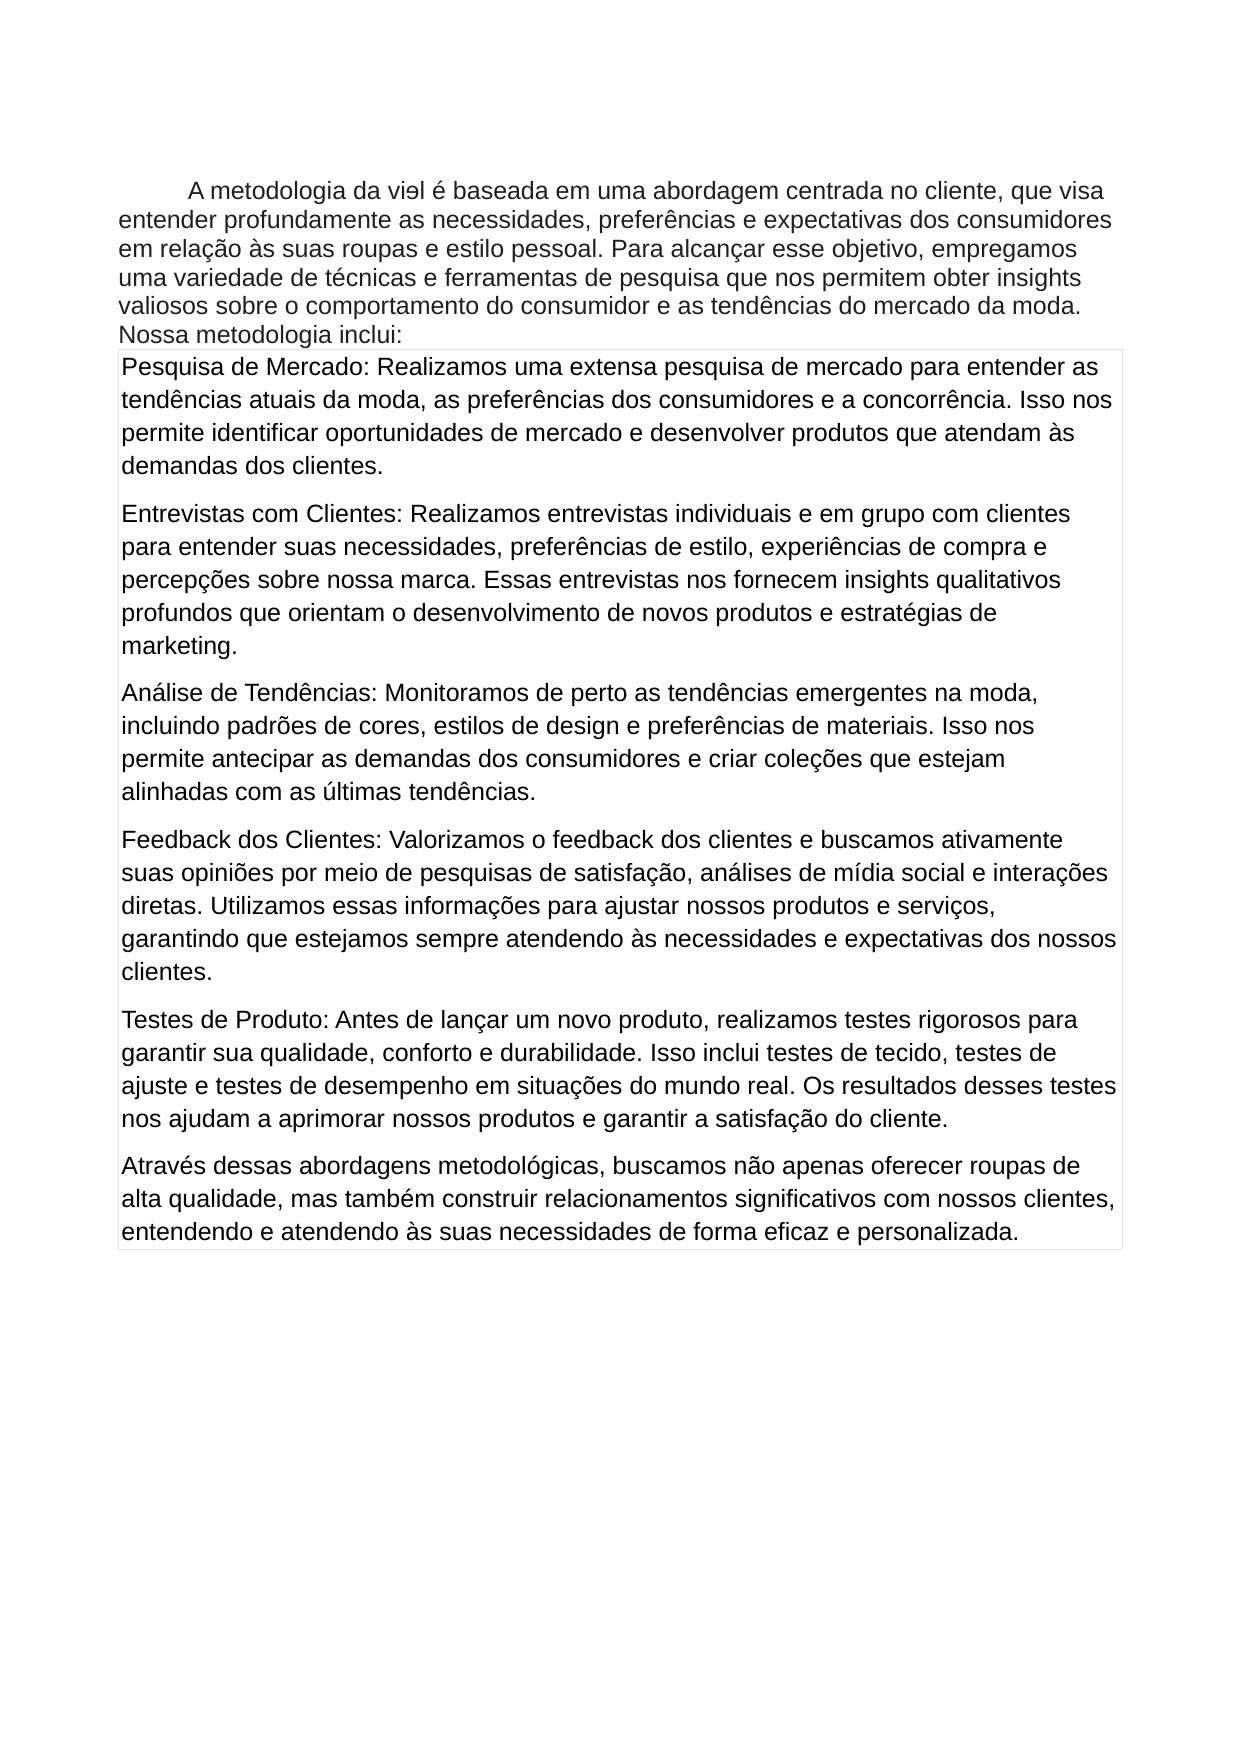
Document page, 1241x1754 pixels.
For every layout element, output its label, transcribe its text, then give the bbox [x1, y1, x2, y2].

text Através dessas abordagens metodológicas, buscamos não apenas oferecer roupas de alta qualidade, mas também construir relacionamentos significativos com nossos clientes, entendendo e atendendo às suas necessidades de forma eficaz e personalizada. [119, 1148, 1122, 1249]
text Análise de Tendências: Monitoramos de perto as tendências emergentes na moda, incluindo padrões de cores, estilos de design e preferências de materiais. Isso nos permite antecipar as demandas dos consumidores e criar coleções que estejam alinhadas com as últimas tendências. [119, 675, 1122, 806]
text Entrevistas com Clientes: Realizamos entrevistas individuais e em grupo com clientes para entender suas necessidades, preferências de estilo, experiências de compra e percepções sobre nossa marca. Essas entrevistas nos fornecem insights qualitativos profundos que orientam o desenvolvimento de novos produtos e estratégias de marketing. [119, 496, 1122, 659]
text Feedback dos Clientes: Valorizamos o feedback dos clientes e buscamos ativamente suas opiniões por meio de pesquisas de satisfação, análises de mídia social e interações diretas. Utilizamos essas informações para ajustar nossos produtos e serviços, garantindo que estejamos sempre atendendo às necessidades e expectativas dos nossos clientes. [119, 822, 1122, 986]
text A metodologia da viɘl é baseada em uma abordagem centrada no cliente, que visa entender profundamente as necessidades, preferências e expectativas dos consumidores em relação às suas roupas e estilo pessoal. Para alcançar esse objetivo, empregamos uma variedade de técnicas e ferramentas de pesquisa que nos permitem obter insights valiosos sobre o comportamento do consumidor e as tendências do mercado da moda. Nossa metodologia inclui: [118, 176, 1122, 349]
text Pesquisa de Mercado: Realizamos uma extensa pesquisa de mercado para entender as tendências atuais da moda, as preferências dos consumidores e a concorrência. Isso nos permite identificar oportunidades de mercado e desenvolver produtos que atendam às demandas dos clientes. [119, 350, 1122, 480]
text Testes de Produto: Antes de lançar um novo produto, realizamos testes rigorosos para garantir sua qualidade, conforto e durabilidade. Isso inclui testes de tecido, testes de ajuste e testes de desempenho em situações do mundo real. Os resultados desses testes nos ajudam a aprimorar nossos produtos e garantir a satisfação do cliente. [119, 1002, 1122, 1132]
